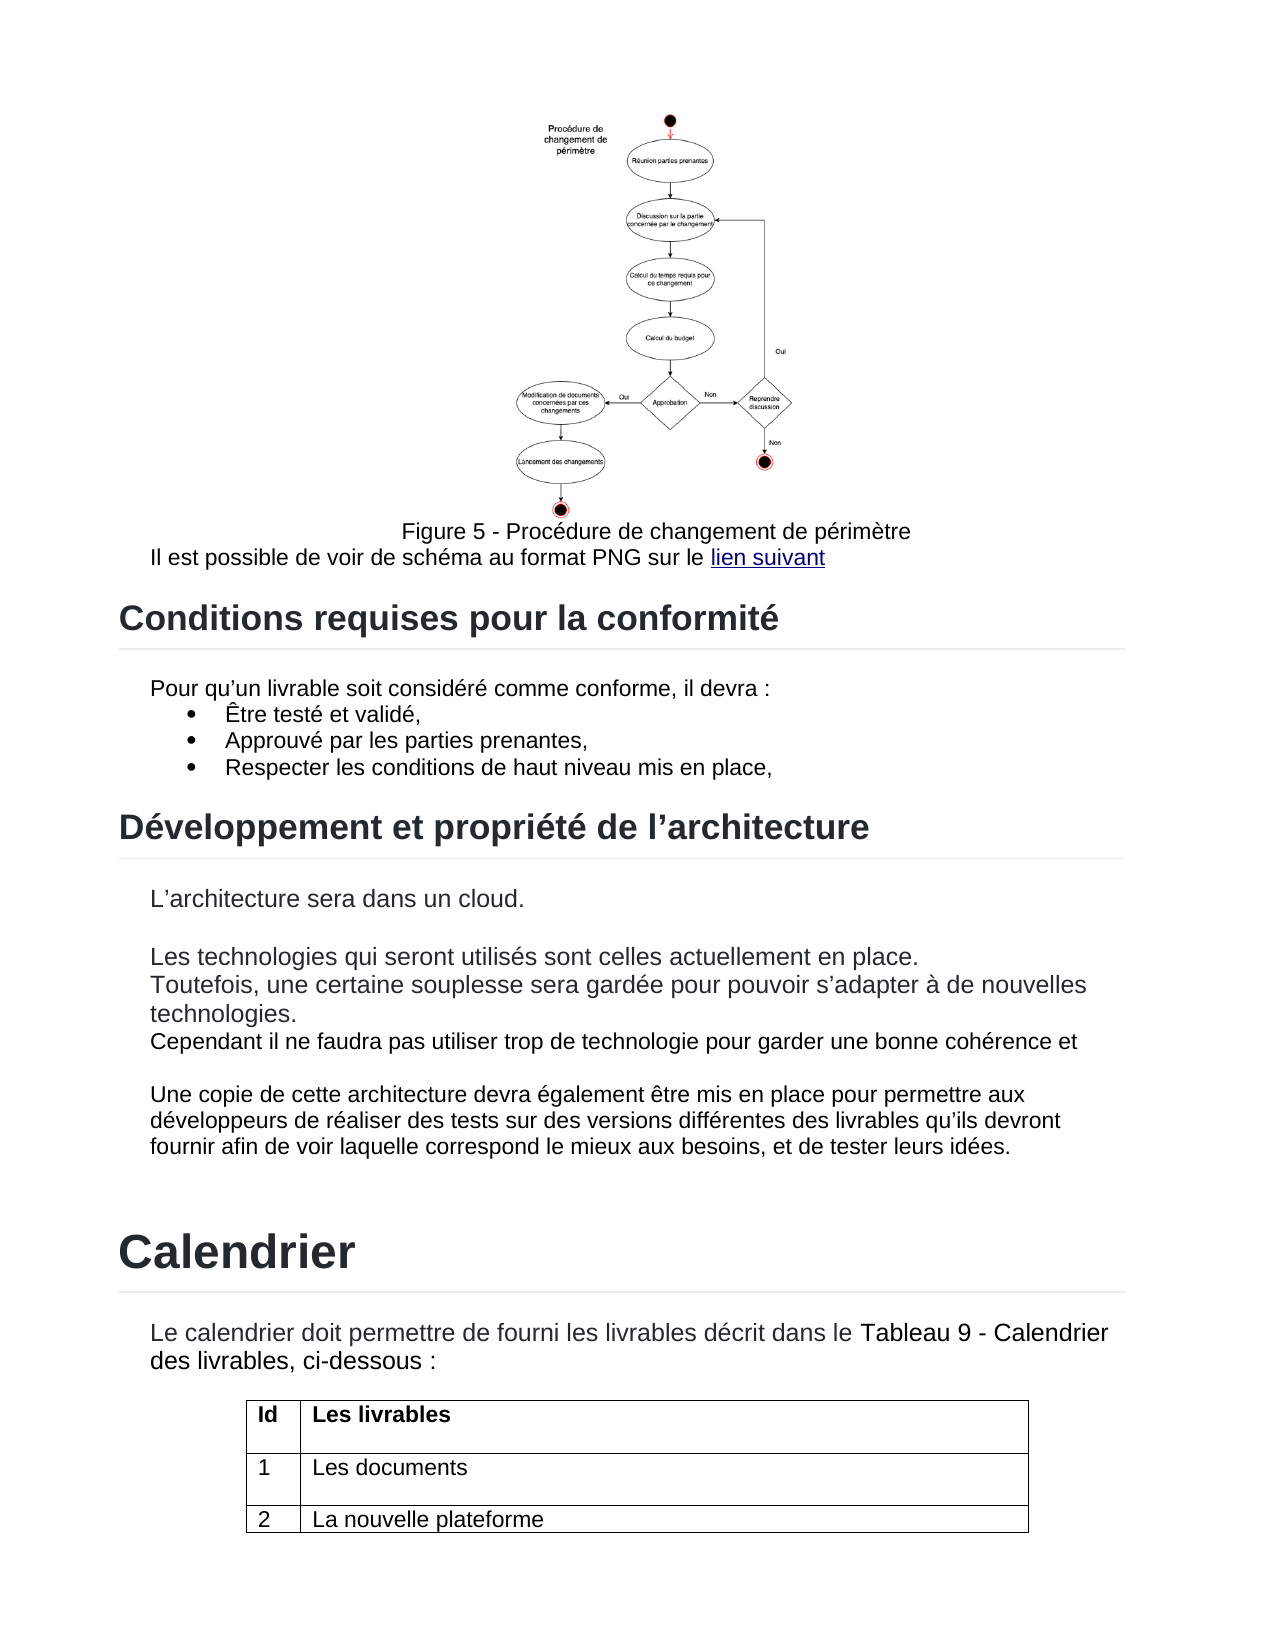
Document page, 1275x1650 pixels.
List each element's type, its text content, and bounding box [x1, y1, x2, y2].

list Approuvé par les parties prenantes, [187, 727, 1125, 754]
text Les technologies qui seront utilisés sont celles actuellement en place. [150, 942, 1125, 970]
text Le calendrier doit permettre de fourni les livrables décrit dans le Tableau 9 - Calendrier des livrables, ci-dessous : [150, 1318, 1125, 1375]
table_cell 2 [247, 1506, 300, 1532]
subtitle Développement et propriété de l’architecture [119, 806, 1125, 858]
table_cell Les documents [301, 1454, 1028, 1505]
table_header Id [247, 1401, 300, 1452]
text Figure 5 - Procédure de changement de périmètre [187, 518, 1125, 544]
table_cell La nouvelle plateforme [301, 1506, 1028, 1532]
list Respecter les conditions de haut niveau mis en place, [187, 754, 1125, 780]
table_header Les livrables [301, 1401, 1028, 1452]
subtitle Calendrier [119, 1223, 1125, 1291]
text Toutefois, une certaine souplesse sera gardée pour pouvoir s’adapter à de nouvelles technologies. [150, 970, 1125, 1028]
text Une copie de cette architecture devra également être mis en place pour permettre aux développeurs de réaliser des tests sur des versions différentes des livrables qu’ils devront fournir afin de voir laquelle correspond le mieux aux besoins, et de tester leurs idées. [150, 1081, 1125, 1159]
subtitle Conditions requises pour la conformité [119, 597, 1125, 648]
text L’architecture sera dans un cloud. [150, 884, 1125, 913]
table_cell 1 [247, 1454, 300, 1505]
text Il est possible de voir de schéma au format PNG sur le lien suivant [150, 544, 1125, 571]
text Pour qu’un livrable soit considéré comme conforme, il devra : [150, 674, 1125, 701]
text Cependant il ne faudra pas utiliser trop de technologie pour garder une bonne cohérence et [150, 1028, 1125, 1054]
list Être testé et validé, [187, 701, 1125, 727]
